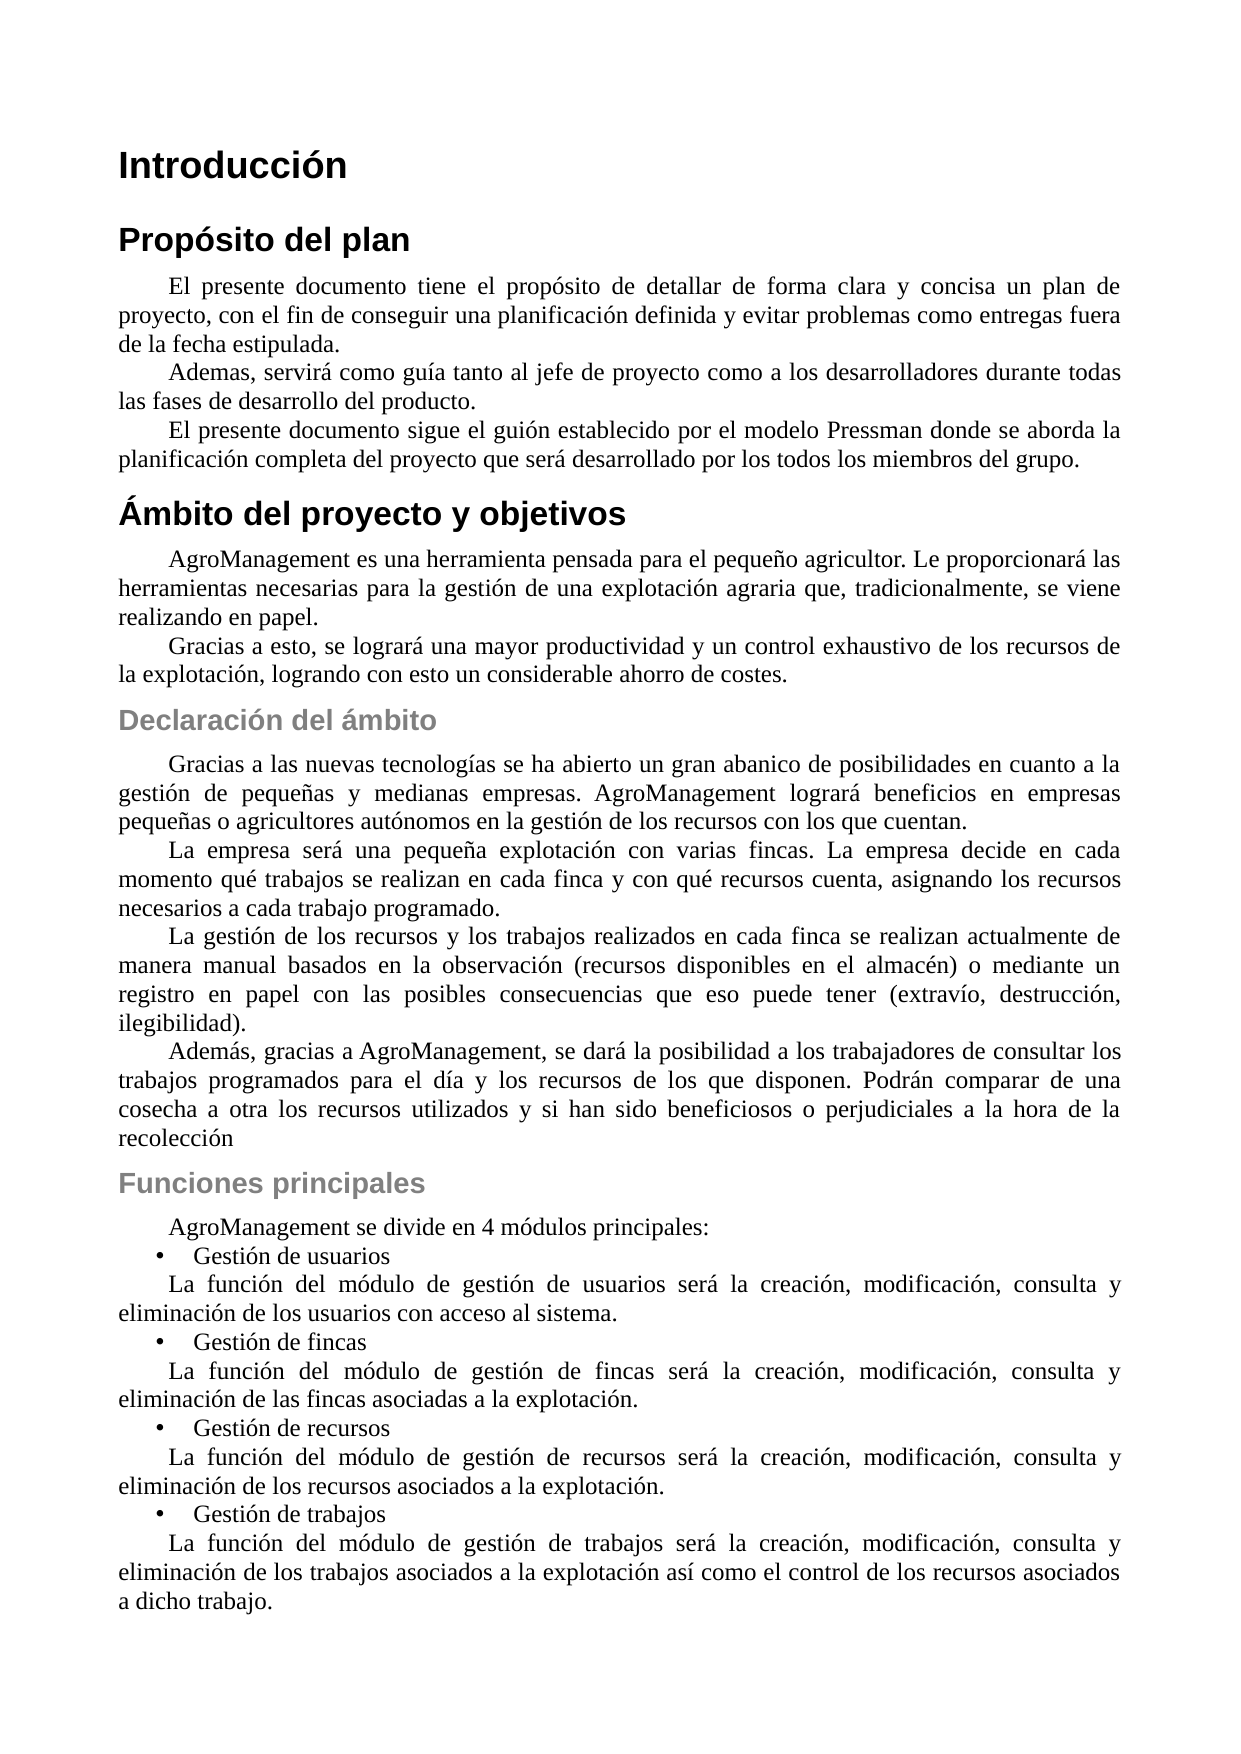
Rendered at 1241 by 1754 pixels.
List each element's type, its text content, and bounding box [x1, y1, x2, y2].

text El presente documento tiene el propósito de detallar de forma clara y concisa un plan de proyecto, con el fin de conseguir una planificación definida y evitar problemas como entregas fuera de la fecha estipulada. [118, 271, 1122, 357]
text Además, gracias a AgroManagement, se dará la posibilidad a los trabajadores de consultar los trabajos programados para el día y los recursos de los que disponen. Podrán comparar de una cosecha a otra los recursos utilizados y si han sido beneficiosos o perjudiciales a la hora de la recolección [118, 1036, 1122, 1151]
text Gracias a esto, se logrará una mayor productividad y un control exhaustivo de los recursos de la explotación, logrando con esto un considerable ahorro de costes. [118, 631, 1122, 688]
text La función del módulo de gestión de trabajos será la creación, modificación, consulta y eliminación de los trabajos asociados a la explotación así como el control de los recursos asociados a dicho trabajo. [118, 1528, 1122, 1614]
text La función del módulo de gestión de fincas será la creación, modificación, consulta y eliminación de las fincas asociadas a la explotación. [118, 1356, 1122, 1413]
text El presente documento sigue el guión establecido por el modelo Pressman donde se aborda la planificación completa del proyecto que será desarrollado por los todos los miembros del grupo. [118, 415, 1122, 472]
list Gestión de fincas [156, 1327, 1122, 1356]
list Gestión de usuarios [156, 1241, 1122, 1269]
subtitle Propósito del plan [118, 220, 1122, 259]
subtitle Funciones principales [118, 1166, 1122, 1199]
text La gestión de los recursos y los trabajos realizados en cada finca se realizan actualmente de manera manual basados en la observación (recursos disponibles en el almacén) o mediante un registro en papel con las posibles consecuencias que eso puede tener (extravío, destrucción, ilegibilidad). [118, 921, 1122, 1036]
list Gestión de recursos [156, 1413, 1122, 1442]
text AgroManagement se divide en 4 módulos principales: [118, 1212, 1122, 1241]
text La función del módulo de gestión de recursos será la creación, modificación, consulta y eliminación de los recursos asociados a la explotación. [118, 1442, 1122, 1499]
text Ademas, servirá como guía tanto al jefe de proyecto como a los desarrolladores durante todas las fases de desarrollo del producto. [118, 357, 1122, 415]
subtitle Declaración del ámbito [118, 703, 1122, 736]
subtitle Ámbito del proyecto y objetivos [118, 493, 1122, 532]
text La empresa será una pequeña explotación con varias fincas. La empresa decide en cada momento qué trabajos se realizan en cada finca y con qué recursos cuenta, asignando los recursos necesarios a cada trabajo programado. [118, 835, 1122, 921]
text La función del módulo de gestión de usuarios será la creación, modificación, consulta y eliminación de los usuarios con acceso al sistema. [118, 1269, 1122, 1327]
text Gracias a las nuevas tecnologías se ha abierto un gran abanico de posibilidades en cuanto a la gestión de pequeñas y medianas empresas. AgroManagement logrará beneficios en empresas pequeñas o agricultores autónomos en la gestión de los recursos con los que cuentan. [118, 749, 1122, 835]
text AgroManagement es una herramienta pensada para el pequeño agricultor. Le proporcionará las herramientas necesarias para la gestión de una explotación agraria que, tradicionalmente, se viene realizando en papel. [118, 544, 1122, 631]
subtitle Introducción [118, 143, 1122, 187]
list Gestión de trabajos [156, 1499, 1122, 1528]
